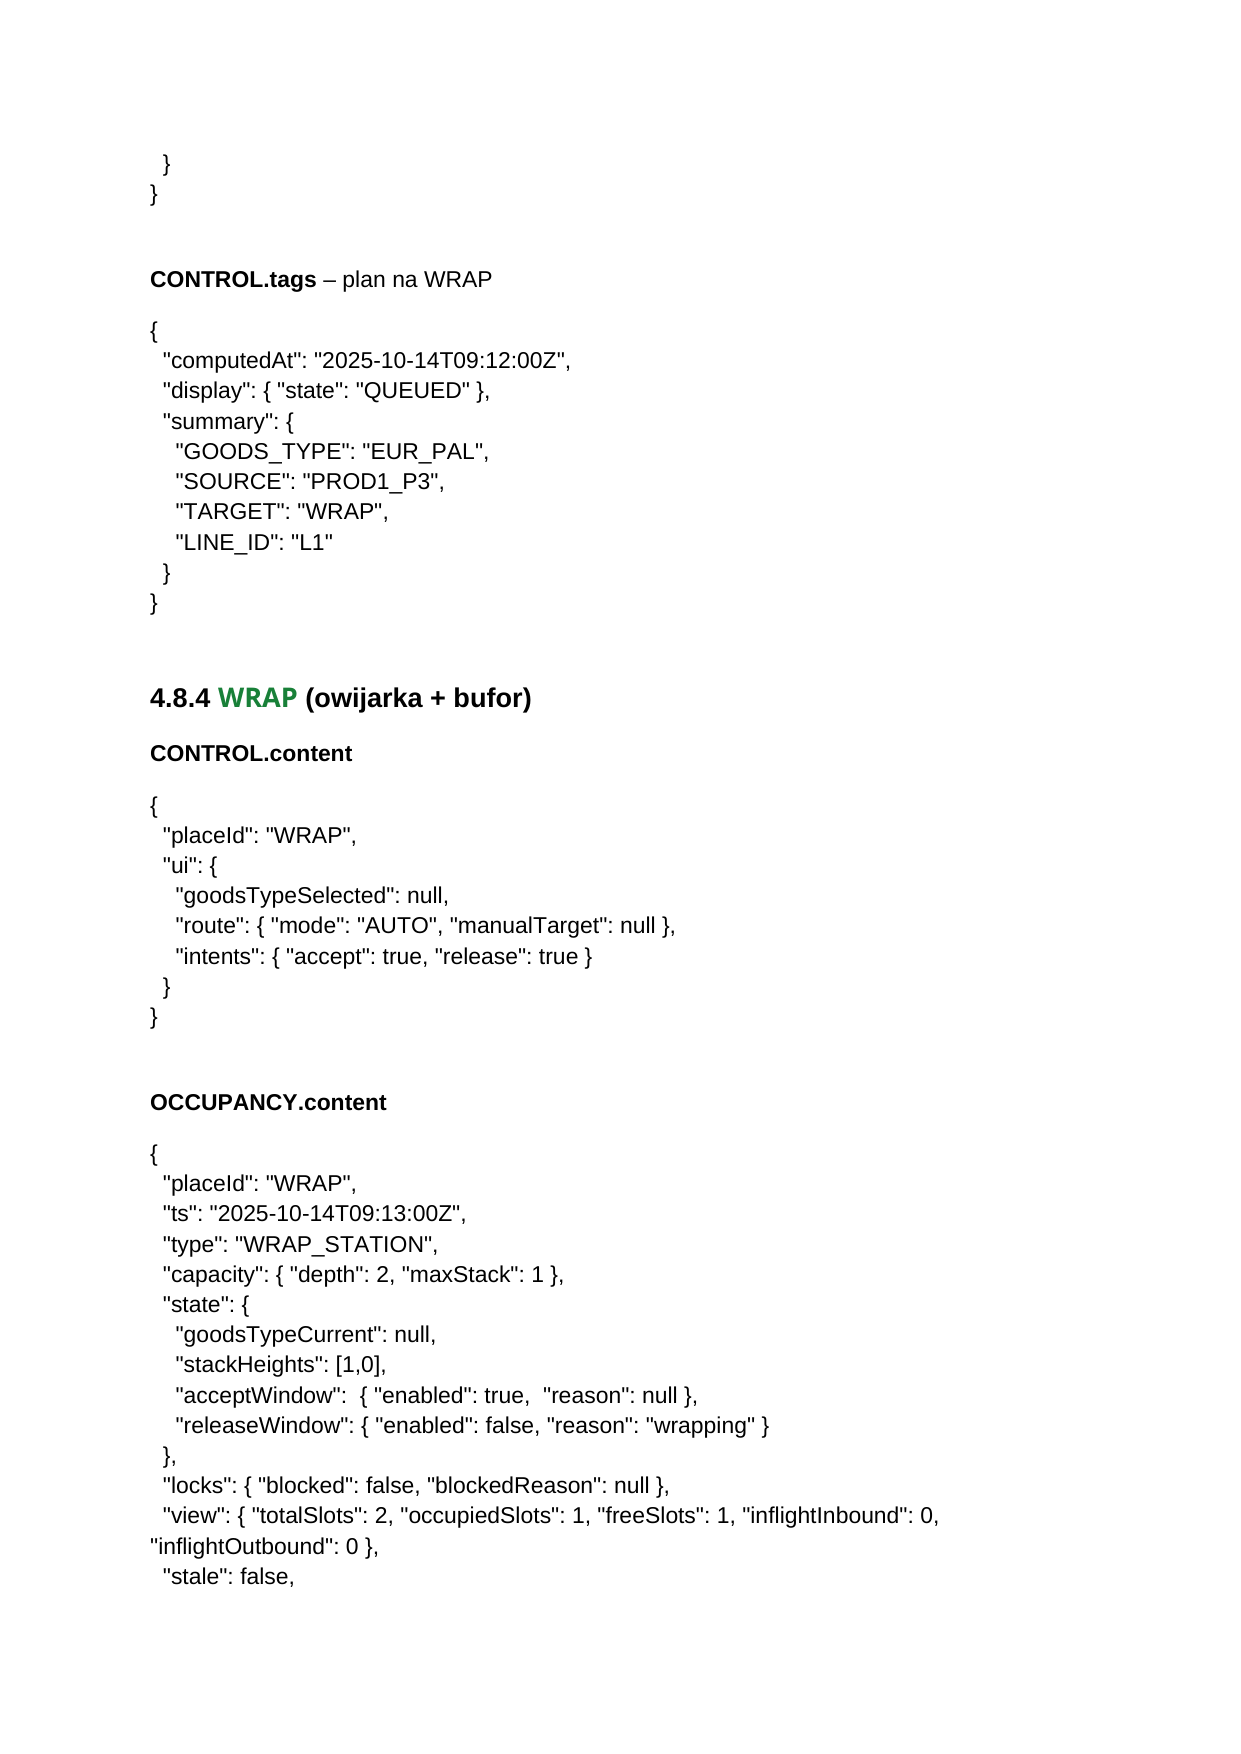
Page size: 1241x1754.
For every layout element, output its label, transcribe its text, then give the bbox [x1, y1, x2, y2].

text "capacity": { "depth": 2, "maxStack": 1 }, [150, 1261, 1090, 1287]
text "stackHeights": [1,0], [150, 1351, 1090, 1378]
text } [150, 589, 1090, 615]
text } [150, 1003, 1090, 1029]
text "goodsTypeSelected": null, [150, 882, 1090, 909]
text "LINE_ID": "L1" [150, 528, 1090, 555]
text "ts": "2025-10-14T09:13:00Z", [150, 1200, 1090, 1227]
text } [150, 150, 1090, 176]
text } [150, 559, 1090, 585]
text "placeId": "WRAP", [150, 1170, 1090, 1196]
text "TARGET": "WRAP", [150, 498, 1090, 524]
text } [150, 973, 1090, 999]
text "type": "WRAP_STATION", [150, 1231, 1090, 1257]
text "ui": { [150, 852, 1090, 878]
text "placeId": "WRAP", [150, 822, 1090, 848]
text } [150, 180, 1090, 207]
text "intents": { "accept": true, "release": true } [150, 943, 1090, 969]
subtitle 4.8.4 WRAP (owijarka + bufor) [150, 678, 1090, 715]
text }, [150, 1442, 1090, 1468]
text "GOODS_TYPE": "EUR_PAL", [150, 438, 1090, 464]
text { [150, 317, 1090, 343]
text OCCUPANCY.content [150, 1088, 1090, 1115]
text { [150, 792, 1090, 818]
text "stale": false, [150, 1563, 1090, 1589]
text "goodsTypeCurrent": null, [150, 1321, 1090, 1347]
text "locks": { "blocked": false, "blockedReason": null }, [150, 1472, 1090, 1498]
text "display": { "state": "QUEUED" }, [150, 377, 1090, 404]
text "route": { "mode": "AUTO", "manualTarget": null }, [150, 912, 1090, 939]
text "view": { "totalSlots": 2, "occupiedSlots": 1, "freeSlots": 1, "inflightInbound": 0, "inflightOutbound": 0 }, [150, 1502, 1090, 1559]
text { [150, 1140, 1090, 1166]
text "acceptWindow": { "enabled": true, "reason": null }, [150, 1382, 1090, 1408]
text CONTROL.content [150, 740, 1090, 767]
text "SOURCE": "PROD1_P3", [150, 468, 1090, 494]
text "releaseWindow": { "enabled": false, "reason": "wrapping" } [150, 1412, 1090, 1438]
text "summary": { [150, 408, 1090, 434]
text "state": { [150, 1291, 1090, 1317]
text CONTROL.tags – plan na WRAP [150, 266, 1090, 292]
text "computedAt": "2025-10-14T09:12:00Z", [150, 347, 1090, 373]
